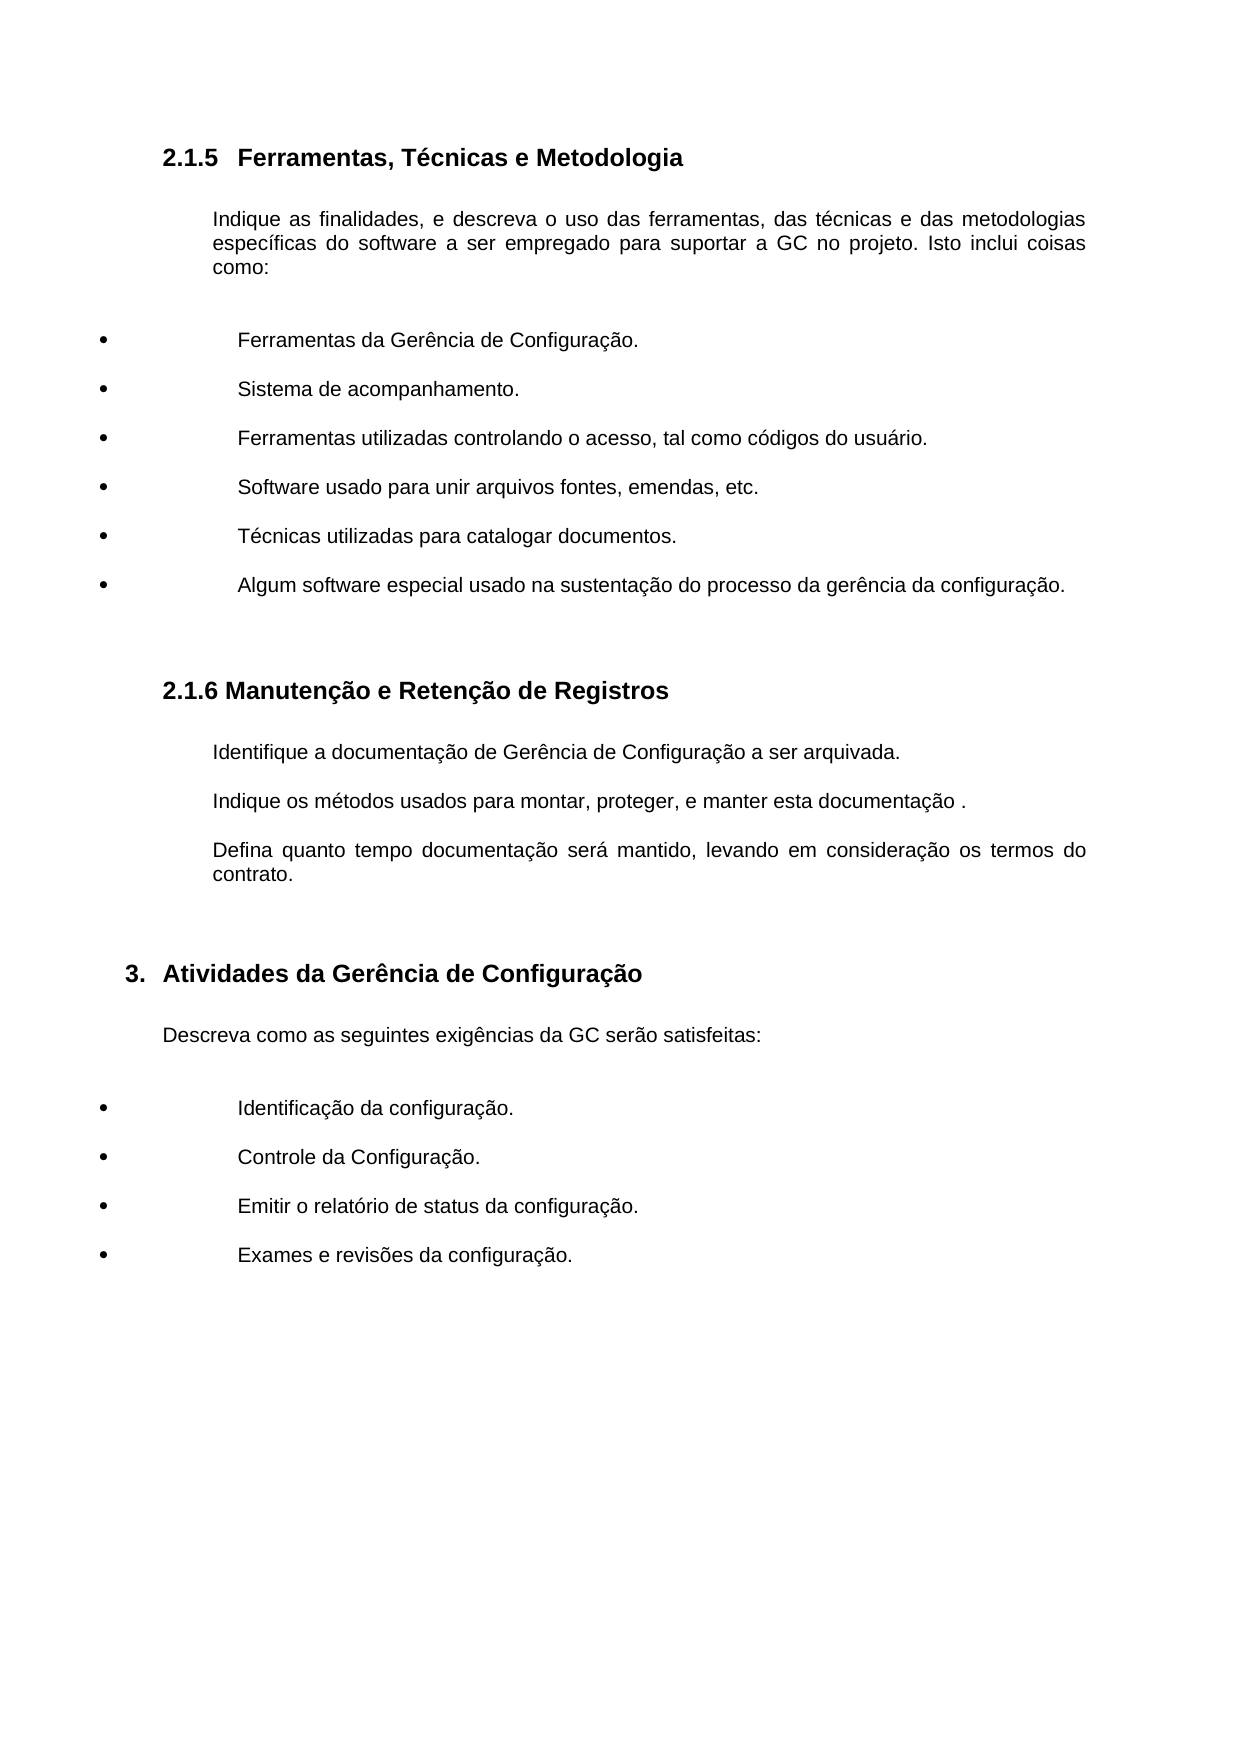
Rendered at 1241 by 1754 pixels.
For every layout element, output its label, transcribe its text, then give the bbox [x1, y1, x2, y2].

list Controle da Configuração. [100, 1145, 1087, 1169]
list Algum software especial usado na sustentação do processo da gerência da configuração. [100, 573, 1087, 597]
list Exames e revisões da configuração. [100, 1243, 1087, 1267]
text Indique os métodos usados para montar, proteger, e manter esta documentação . [212, 788, 1087, 812]
text Indique as finalidades, e descreva o uso das ferramentas, das técnicas e das metodologias específicas do software a ser empregado para suportar a GC no projeto. Isto inclui coisas como: [212, 207, 1087, 279]
list Emitir o relatório de status da configuração. [100, 1194, 1087, 1218]
list Sistema de acompanhamento. [100, 377, 1087, 401]
list Técnicas utilizadas para catalogar documentos. [100, 524, 1087, 548]
subtitle Atividades da Gerência de Configuração [125, 959, 1087, 988]
text Identifique a documentação de Gerência de Configuração a ser arquivada. [212, 739, 1087, 763]
text Defina quanto tempo documentação será mantido, levando em consideração os termos do contrato. [212, 837, 1087, 885]
subtitle Manutenção e Retenção de Registros [162, 676, 1087, 704]
text Descreva como as seguintes exigências da GC serão satisfeitas: [162, 1023, 1087, 1047]
list Ferramentas da Gerência de Configuração. [100, 328, 1087, 352]
subtitle Ferramentas, Técnicas e Metodologia [162, 143, 1087, 172]
list Ferramentas utilizadas controlando o acesso, tal como códigos do usuário. [100, 426, 1087, 450]
list Software usado para unir arquivos fontes, emendas, etc. [100, 475, 1087, 499]
list Identificação da configuração. [100, 1096, 1087, 1120]
